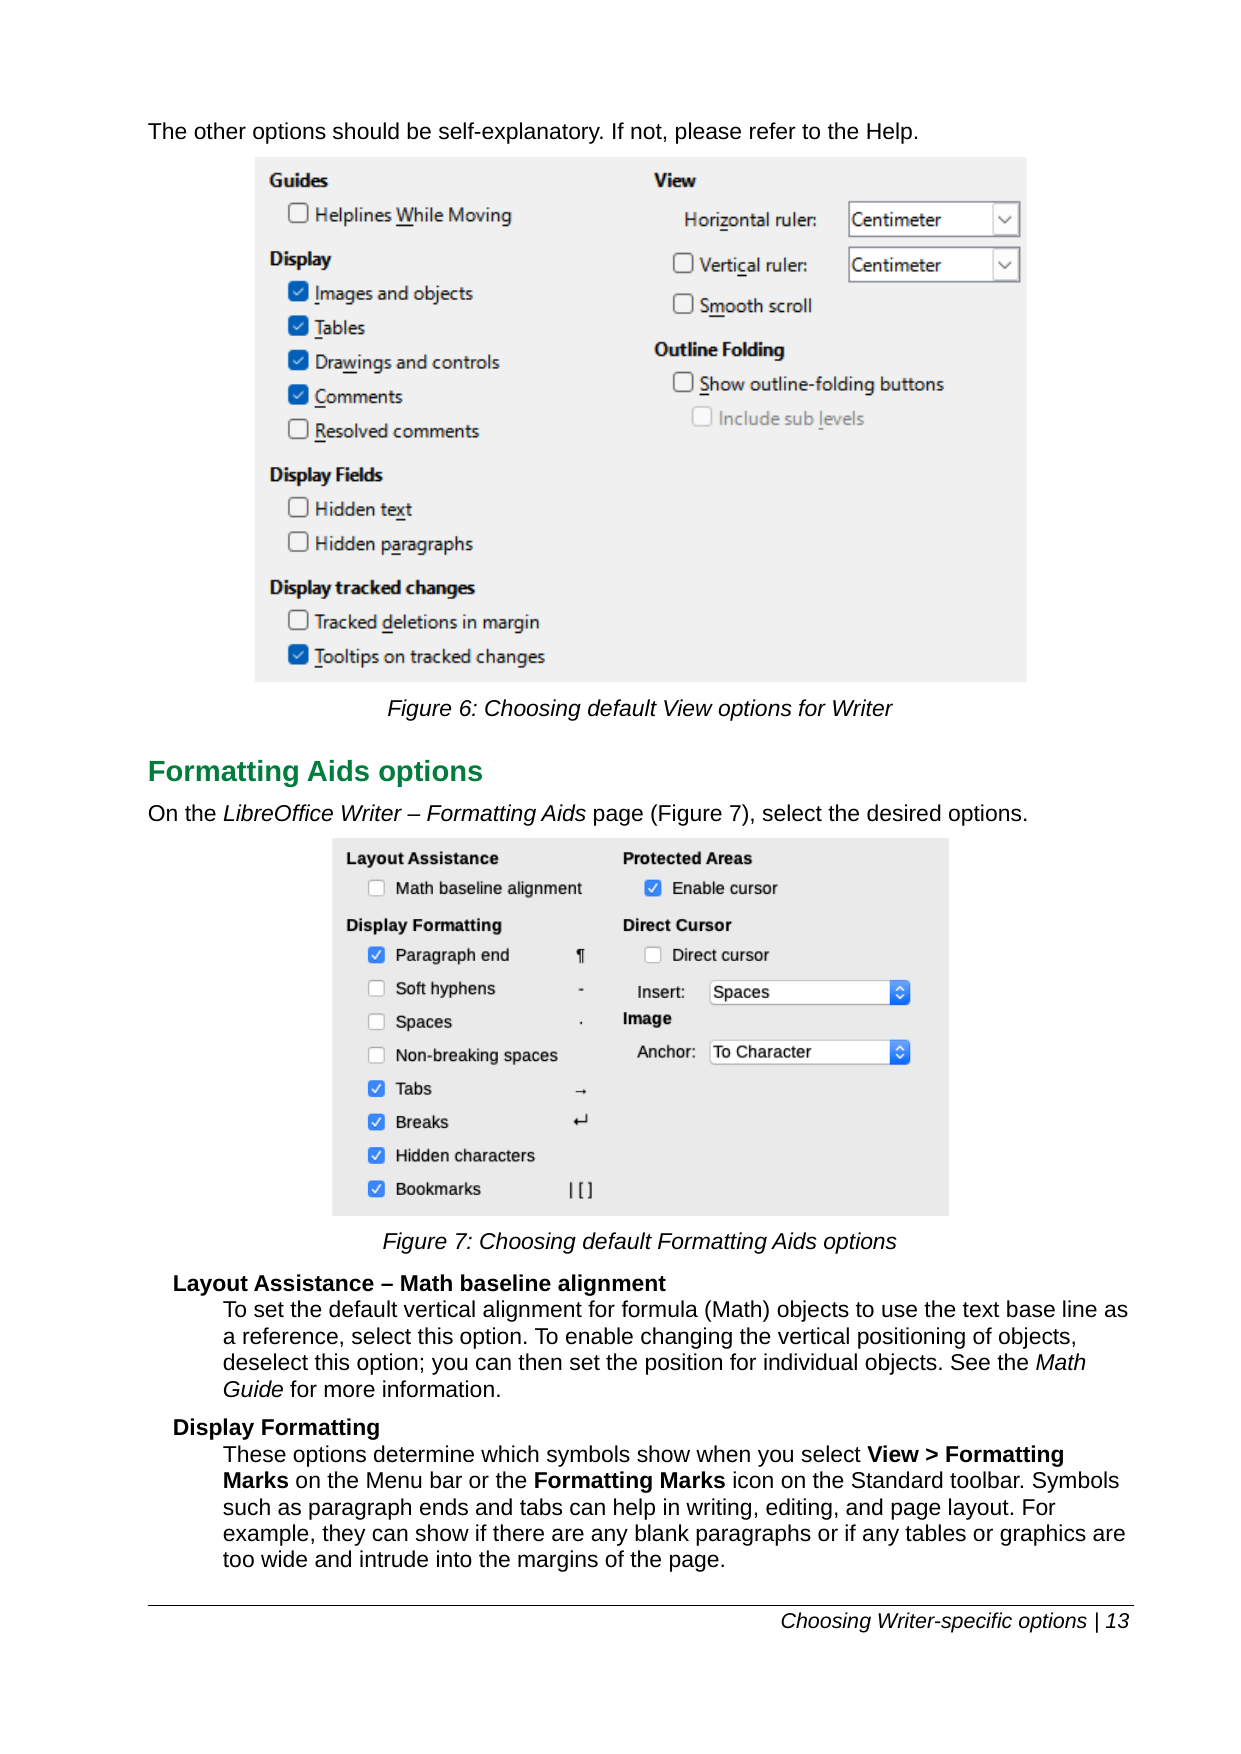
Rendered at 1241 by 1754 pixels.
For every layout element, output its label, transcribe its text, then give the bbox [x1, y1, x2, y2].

text Display Formatting [173, 1414, 1134, 1441]
text These options determine which symbols show when you select View > Formatting Marks on the Menu bar or the Formatting Marks icon on the Standard toolbar. Symbols such as paragraph ends and tabs can help in writing, editing, and page layout. For example, they can show if there are any blank paragraphs or if any tables or graphics are too wide and intrude into the margins of the page. [223, 1441, 1134, 1572]
text To set the default vertical alignment for formula (Math) objects to use the text base line as a reference, select this option. To enable changing the vertical positioning of objects, deselect this option; you can then set the position for individual objects. See the Math Guide for more information. [223, 1296, 1134, 1402]
text Figure 7: Choosing default Formatting Aids options [332, 1228, 949, 1254]
subtitle Formatting Aids options [148, 754, 1134, 787]
text On the LibreOffice Writer – Formatting Aids page (Figure 7), select the desired options. [148, 800, 1134, 826]
picture [255, 157, 1027, 682]
text The other options should be self-explanatory. If not, please refer to the Help. [148, 118, 1134, 144]
text Layout Assistance – Math baseline alignment [173, 1270, 1134, 1296]
text Figure 6: Choosing default View options for Writer [250, 694, 1032, 721]
picture [332, 838, 949, 1216]
